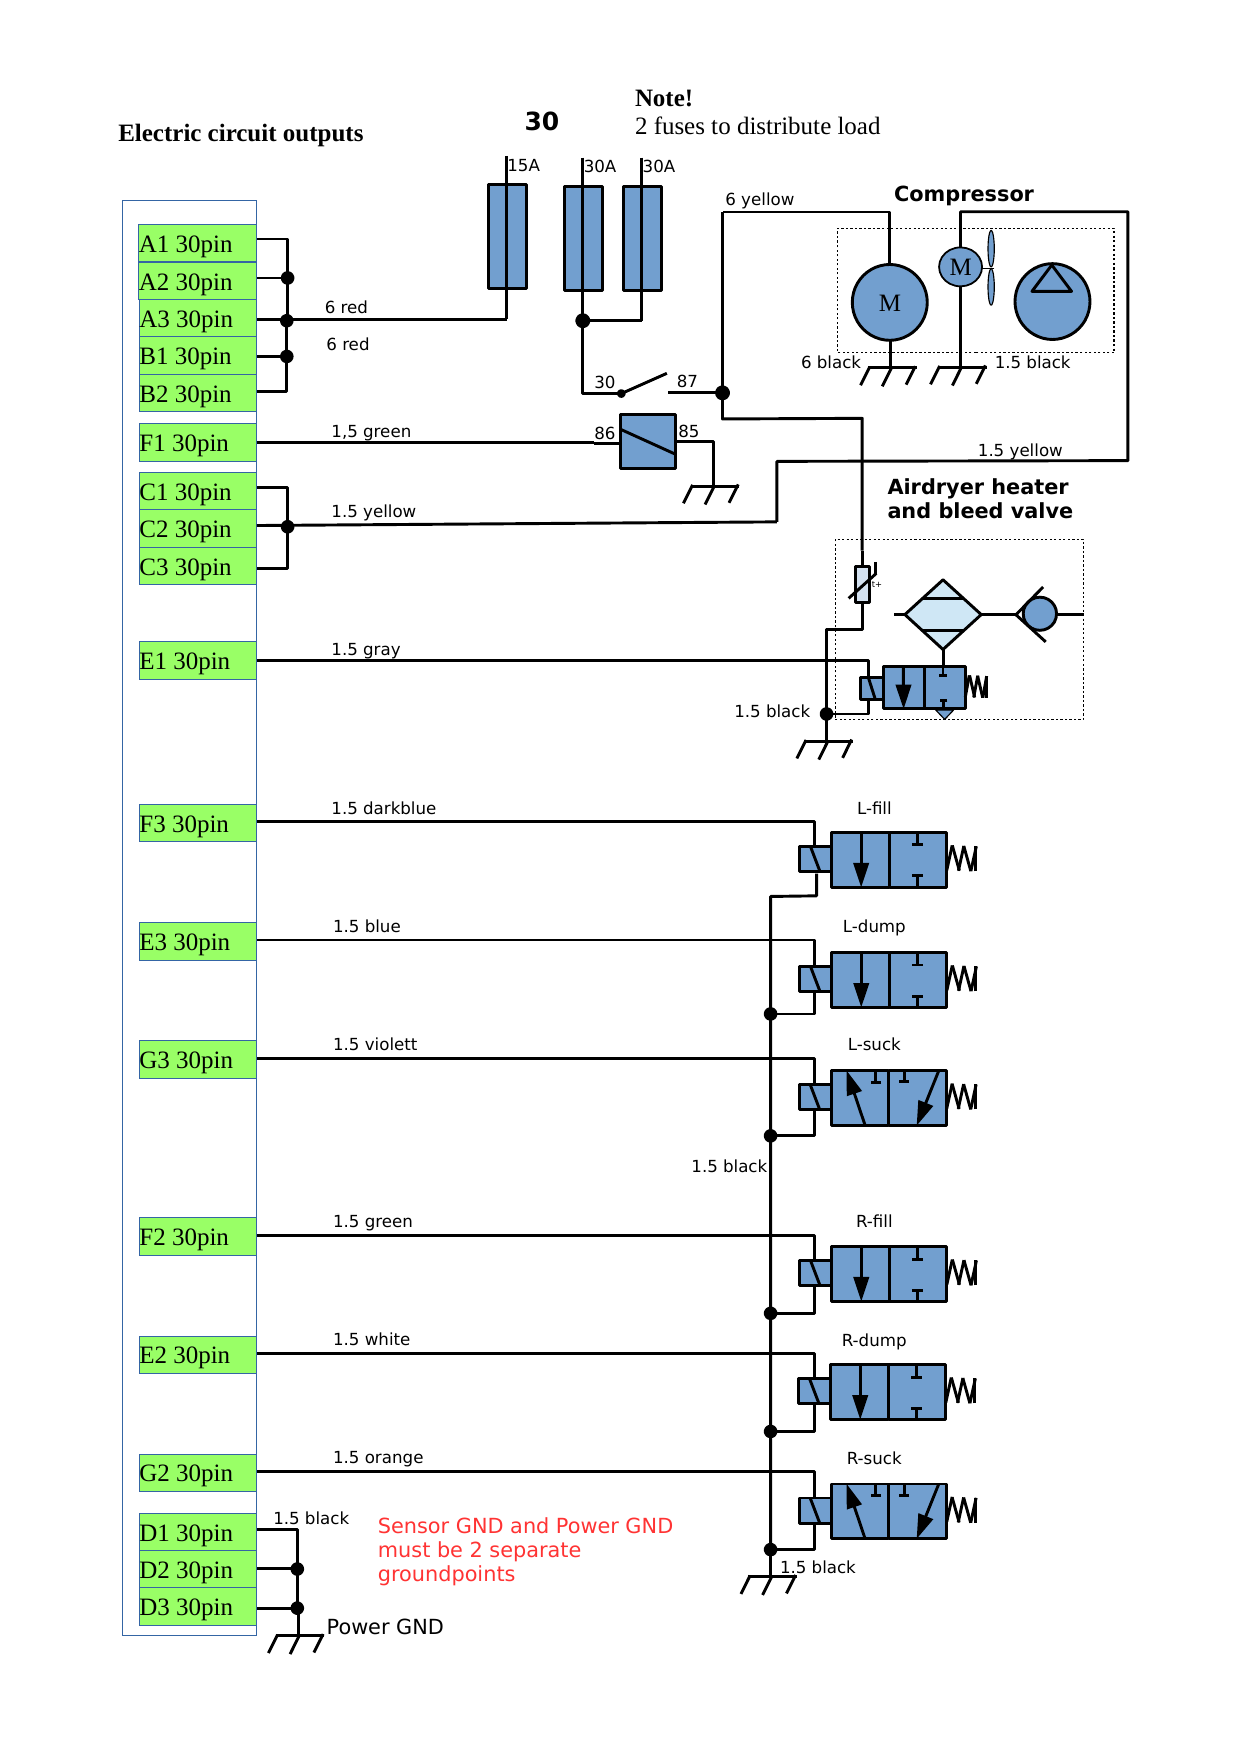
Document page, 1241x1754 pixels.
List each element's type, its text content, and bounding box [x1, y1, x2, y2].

text Electric circuit outputs [118, 118, 1122, 147]
